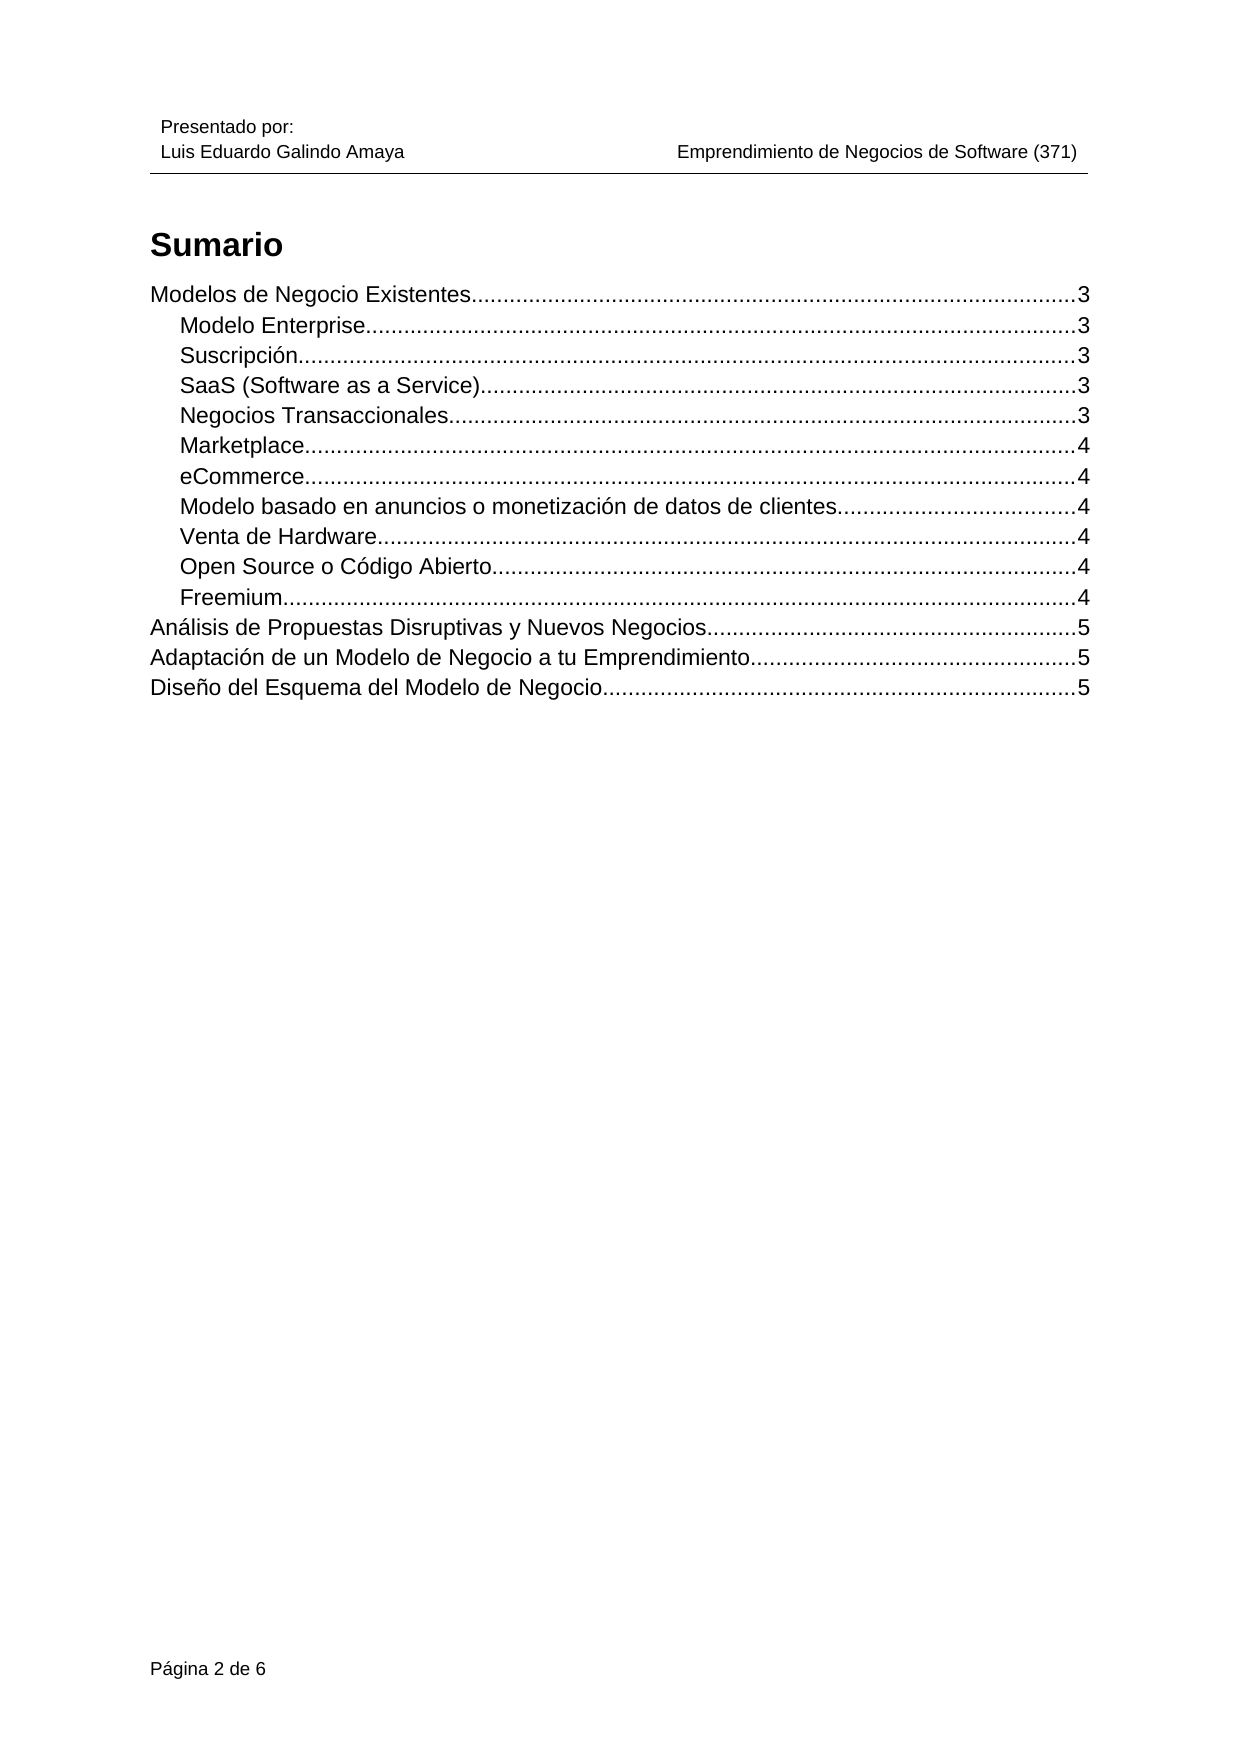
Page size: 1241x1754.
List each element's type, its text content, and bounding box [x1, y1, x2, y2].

text Suscripción 3 [179, 342, 1090, 368]
text Diseño del Esquema del Modelo de Negocio 5 [150, 674, 1090, 701]
text Open Source o Código Abierto 4 [179, 553, 1090, 580]
text Venta de Hardware 4 [179, 523, 1090, 549]
subtitle Sumario [150, 225, 1090, 263]
text Modelos de Negocio Existentes 3 [150, 281, 1090, 308]
text SaaS (Software as a Service) 3 [179, 372, 1090, 398]
text Marketplace 4 [179, 432, 1090, 459]
text Freemium 4 [179, 583, 1090, 610]
text Análisis de Propuestas Disruptivas y Nuevos Negocios 5 [150, 614, 1090, 640]
text Modelo basado en anuncios o monetización de datos de clientes 4 [179, 493, 1090, 519]
text Modelo Enterprise 3 [179, 312, 1090, 338]
text Negocios Transaccionales 3 [179, 402, 1090, 429]
text Adaptación de un Modelo de Negocio a tu Emprendimiento 5 [150, 644, 1090, 670]
text eCommerce 4 [179, 463, 1090, 489]
